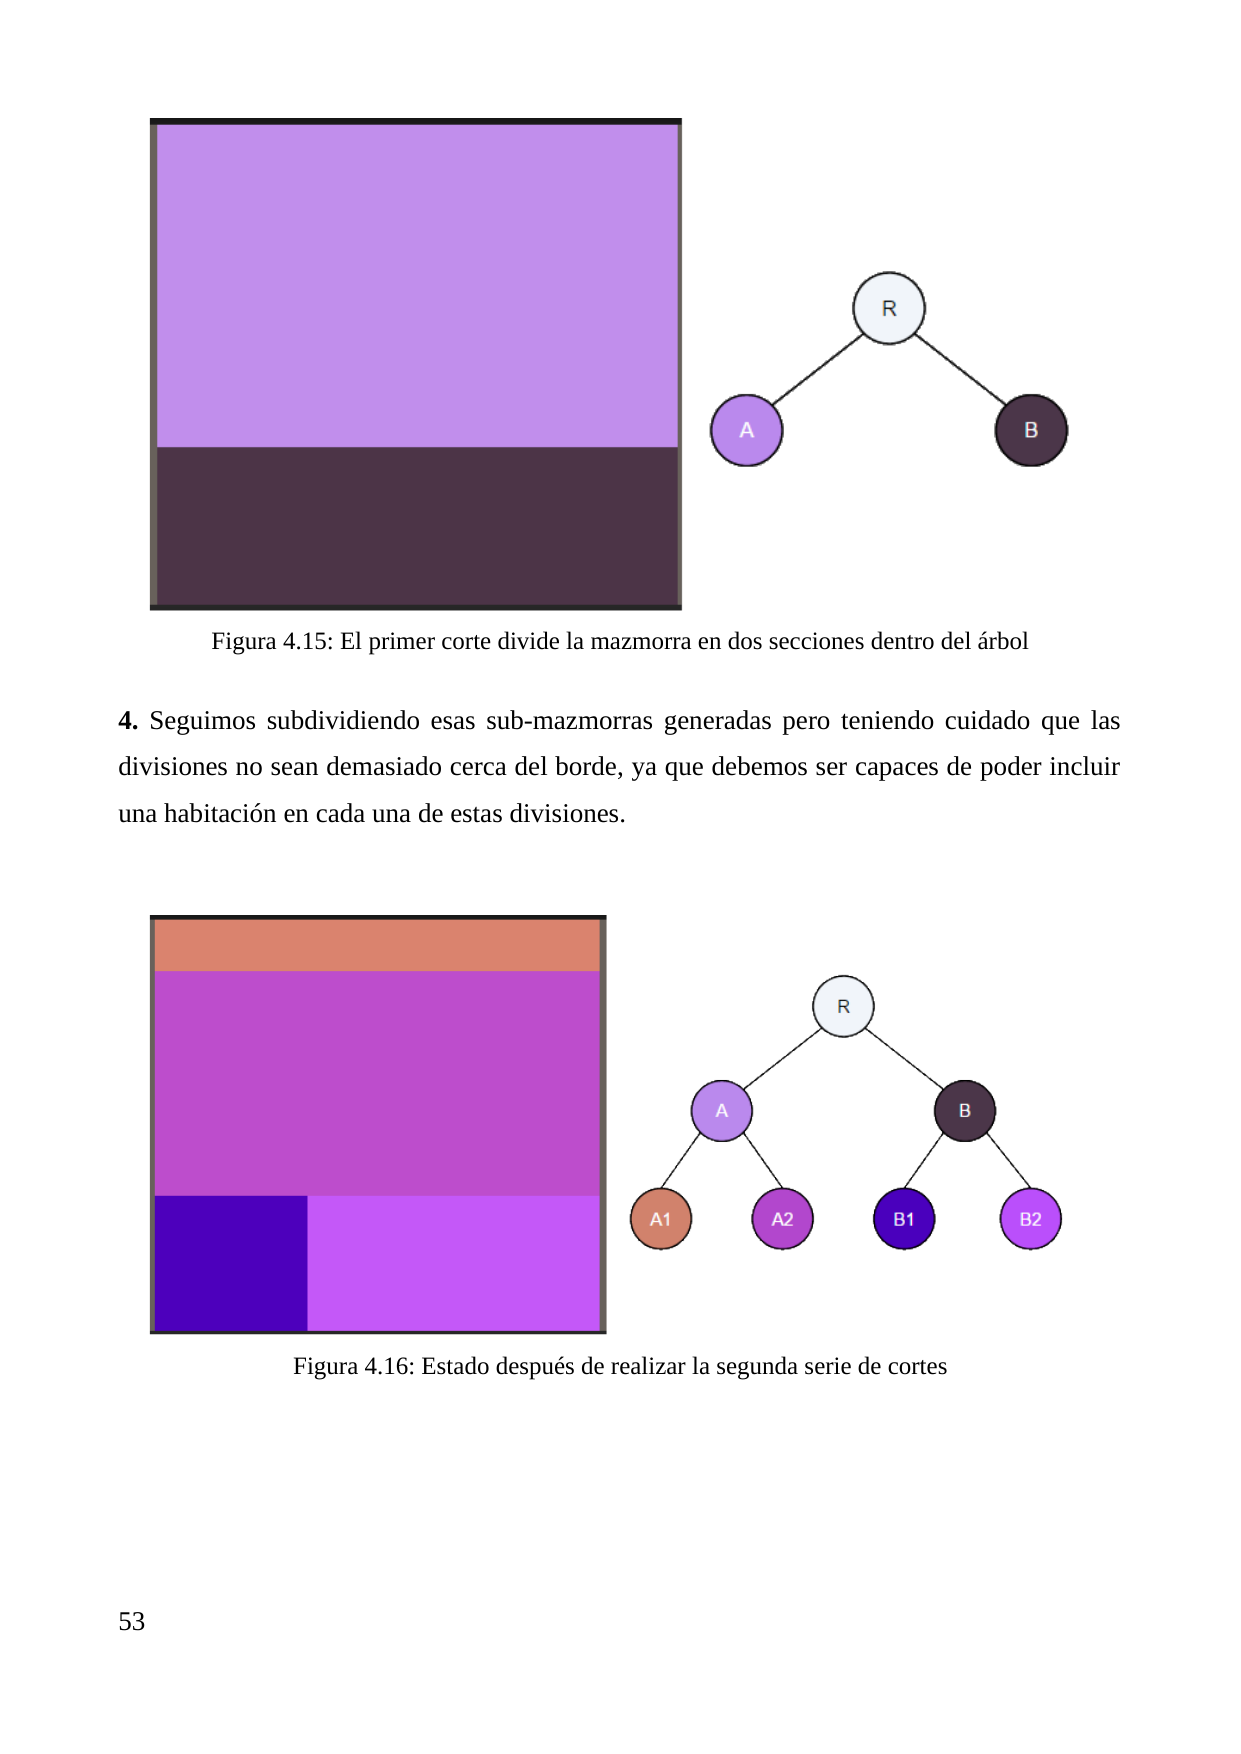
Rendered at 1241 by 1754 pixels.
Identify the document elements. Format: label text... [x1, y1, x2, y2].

text Figura 4.16: Estado después de realizar la segunda serie de cortes [150, 1337, 1090, 1379]
text 4. Seguimos subdividiendo esas sub-mazmorras generadas pero teniendo cuidado que las divisiones no sean demasiado cerca del borde, ya que debemos ser capaces de poder incluir una habitación en cada una de estas divisiones. [118, 704, 1122, 828]
picture [149, 118, 1091, 612]
text Figura 4.15: El primer corte divide la mazmorra en dos secciones dentro del árbol [150, 612, 1090, 655]
picture [149, 915, 1091, 1337]
